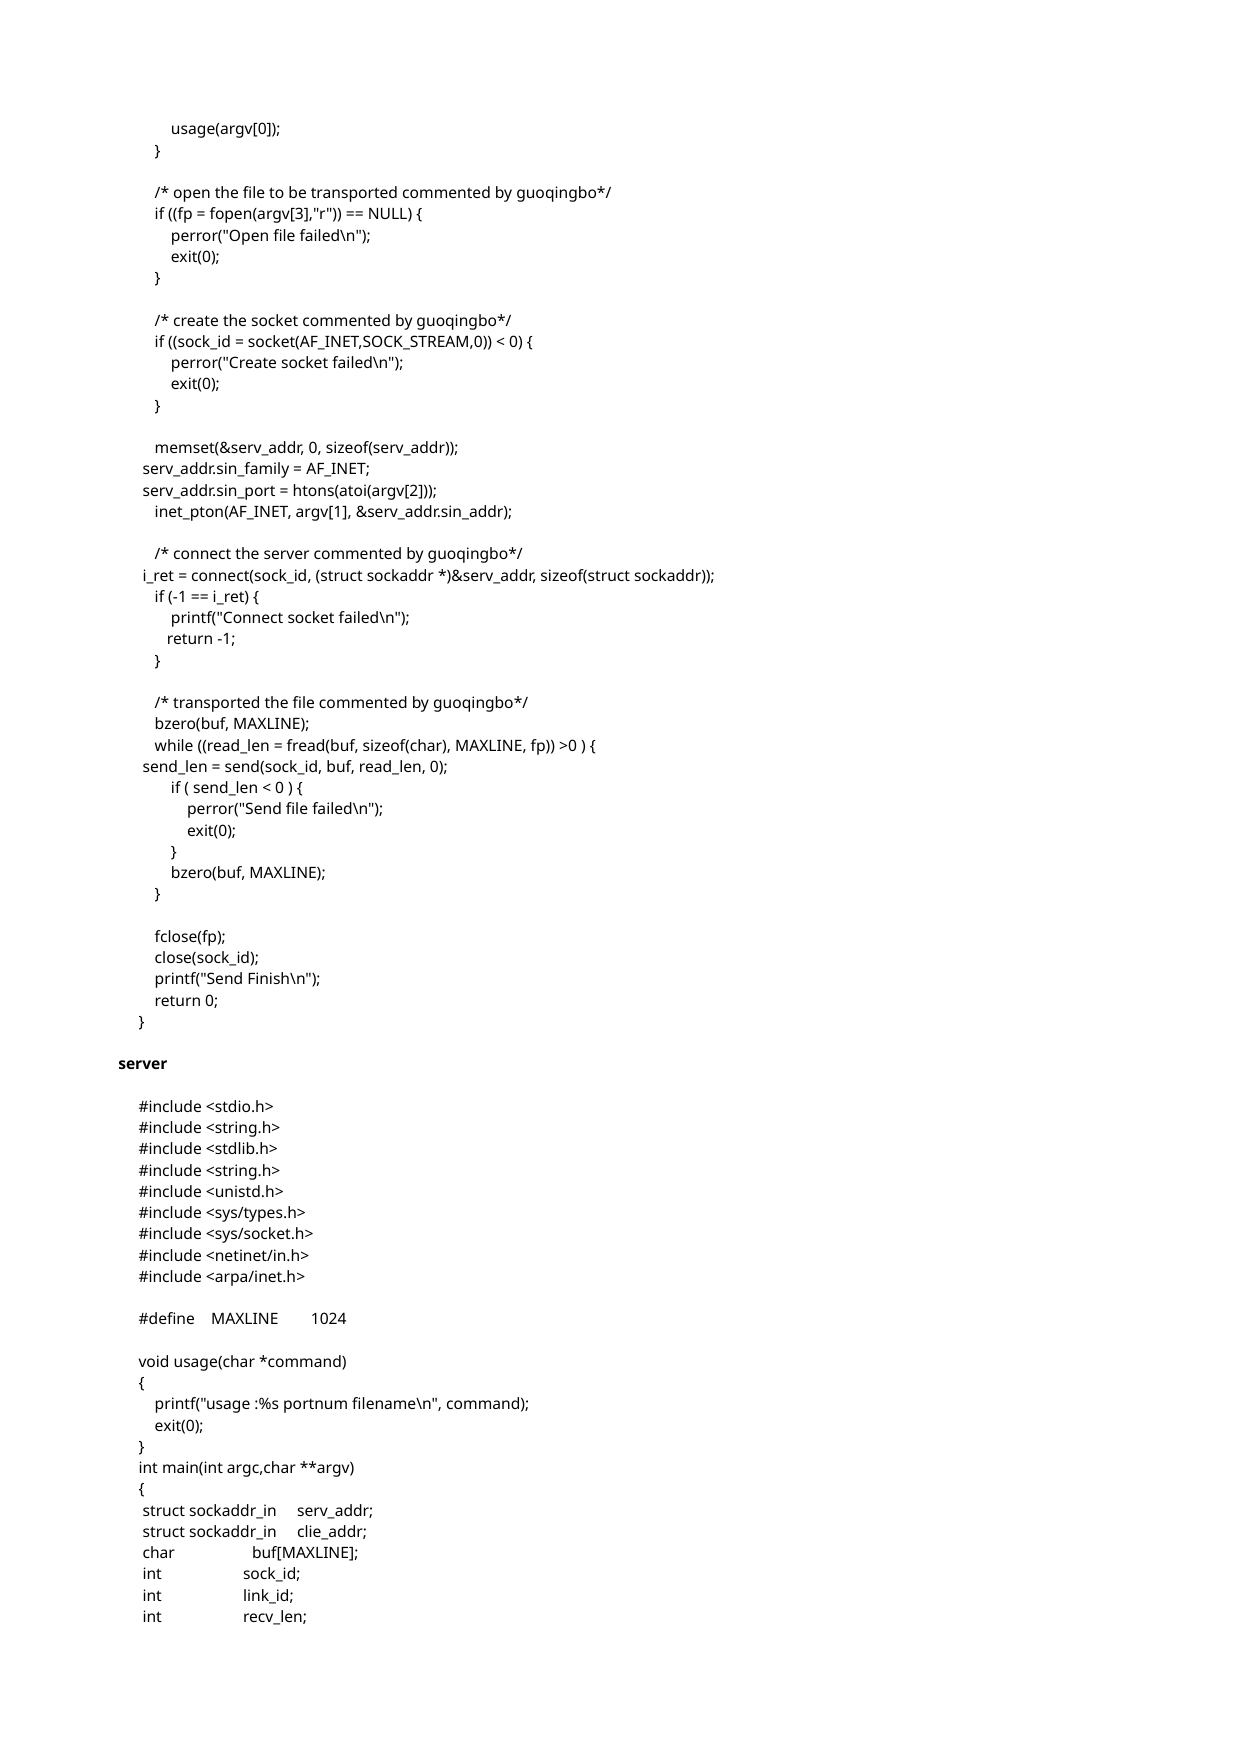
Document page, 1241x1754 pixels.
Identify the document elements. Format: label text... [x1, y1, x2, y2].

text struct sockaddr_in serv_addr; [118, 1499, 1122, 1521]
text int recv_len; [118, 1606, 1122, 1627]
text if ( send_len < 0 ) { [118, 777, 1122, 798]
text /* transported the file commented by guoqingbo*/ [118, 692, 1122, 713]
text printf("Connect socket failed\n"); [118, 607, 1122, 628]
text serv_addr.sin_family = AF_INET; [118, 458, 1122, 479]
text } [118, 267, 1122, 288]
text #include <string.h> [118, 1159, 1122, 1181]
text #include <sys/types.h> [118, 1202, 1122, 1223]
text #include <unistd.h> [118, 1181, 1122, 1202]
text fclose(fp); [118, 926, 1122, 947]
text bzero(buf, MAXLINE); [118, 713, 1122, 734]
text #include <sys/socket.h> [118, 1223, 1122, 1244]
text #include <netinet/in.h> [118, 1244, 1122, 1266]
text int main(int argc,char **argv) [118, 1457, 1122, 1478]
text bzero(buf, MAXLINE); [118, 862, 1122, 883]
text } [118, 649, 1122, 671]
text #define MAXLINE 1024 [118, 1308, 1122, 1329]
text } [118, 139, 1122, 161]
text /* connect the server commented by guoqingbo*/ [118, 543, 1122, 564]
text memset(&serv_addr, 0, sizeof(serv_addr)); [118, 437, 1122, 458]
text struct sockaddr_in clie_addr; [118, 1521, 1122, 1542]
text perror("Create socket failed\n"); [118, 352, 1122, 373]
text perror("Open file failed\n"); [118, 224, 1122, 246]
text char buf[MAXLINE]; [118, 1542, 1122, 1563]
text } [118, 883, 1122, 904]
text #include <arpa/inet.h> [118, 1266, 1122, 1287]
text exit(0); [118, 819, 1122, 841]
text } [118, 841, 1122, 862]
text } [118, 1436, 1122, 1457]
text { [118, 1372, 1122, 1393]
text close(sock_id); [118, 947, 1122, 968]
text if ((sock_id = socket(AF_INET,SOCK_STREAM,0)) < 0) { [118, 331, 1122, 352]
text server [118, 1053, 1122, 1074]
text printf("Send Finish\n"); [118, 968, 1122, 989]
text send_len = send(sock_id, buf, read_len, 0); [118, 756, 1122, 777]
text exit(0); [118, 1414, 1122, 1436]
text exit(0); [118, 246, 1122, 267]
text return 0; [118, 989, 1122, 1011]
text if ((fp = fopen(argv[3],"r")) == NULL) { [118, 203, 1122, 224]
text void usage(char *command) [118, 1351, 1122, 1372]
text usage(argv[0]); [118, 118, 1122, 139]
text } [118, 394, 1122, 416]
text serv_addr.sin_port = htons(atoi(argv[2])); [118, 479, 1122, 501]
text } [118, 1011, 1122, 1032]
text i_ret = connect(sock_id, (struct sockaddr *)&serv_addr, sizeof(struct sockaddr)); [118, 564, 1122, 586]
text if (-1 == i_ret) { [118, 586, 1122, 607]
text printf("usage :%s portnum filename\n", command); [118, 1393, 1122, 1414]
text return -1; [118, 628, 1122, 649]
text { [118, 1478, 1122, 1499]
text #include <stdio.h> [118, 1096, 1122, 1117]
text while ((read_len = fread(buf, sizeof(char), MAXLINE, fp)) >0 ) { [118, 734, 1122, 756]
text #include <string.h> [118, 1117, 1122, 1138]
text /* open the file to be transported commented by guoqingbo*/ [118, 182, 1122, 203]
text /* create the socket commented by guoqingbo*/ [118, 309, 1122, 331]
text #include <stdlib.h> [118, 1138, 1122, 1159]
text inet_pton(AF_INET, argv[1], &serv_addr.sin_addr); [118, 501, 1122, 522]
text int link_id; [118, 1584, 1122, 1606]
text exit(0); [118, 373, 1122, 394]
text perror("Send file failed\n"); [118, 798, 1122, 819]
text int sock_id; [118, 1563, 1122, 1584]
